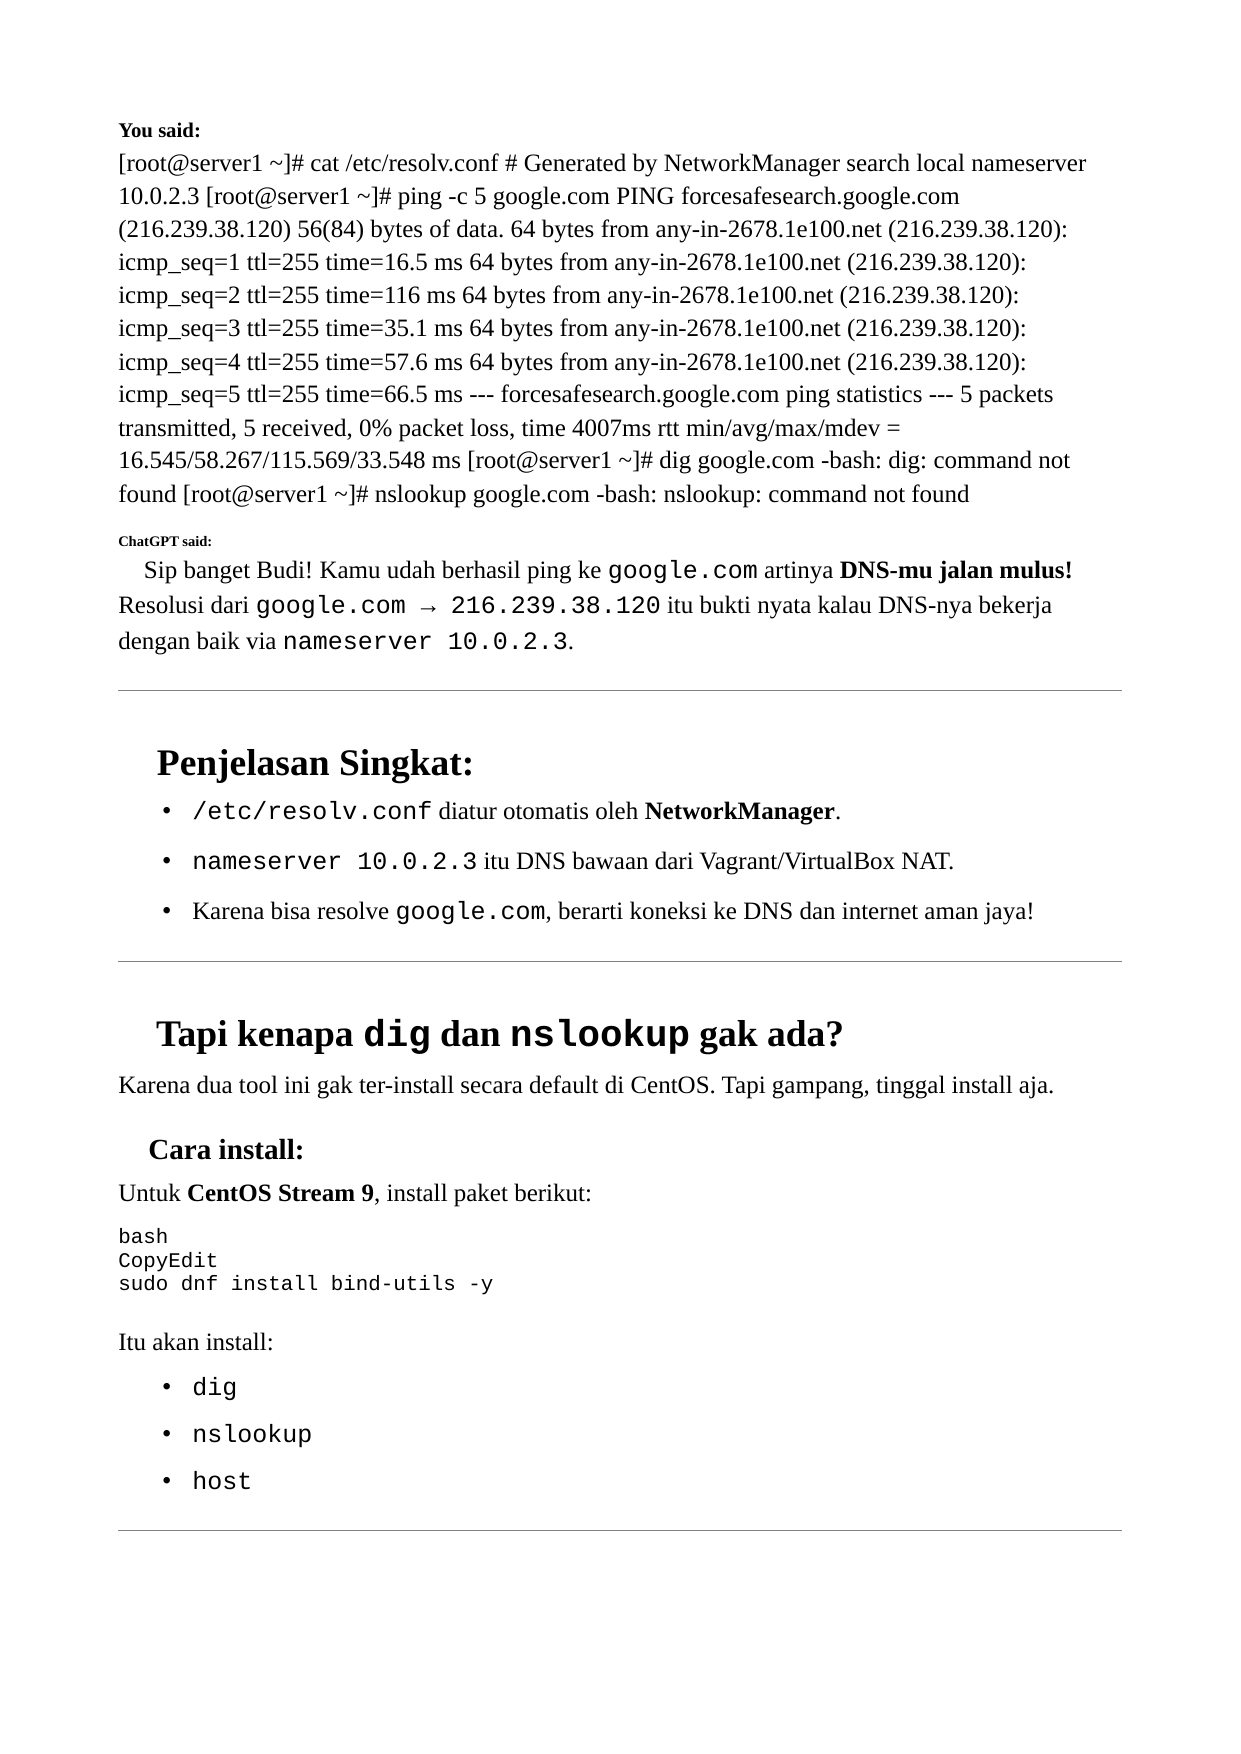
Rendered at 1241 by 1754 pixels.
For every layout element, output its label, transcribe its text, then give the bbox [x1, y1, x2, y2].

text Karena dua tool ini gak ter-install secara default di CentOS. Tapi gampang, tinggal install aja. [118, 1070, 1122, 1099]
list dig [162, 1374, 1122, 1402]
text Untuk CentOS Stream 9, install paket berikut: [118, 1178, 1122, 1207]
list /etc/resolv.conf diatur otomatis oleh NetworkManager. [162, 796, 1122, 827]
text bash [118, 1226, 1122, 1250]
text 🔥 Sip banget Budi! Kamu udah berhasil ping ke google.com artinya DNS-mu jalan mulus! Resolusi dari google.com → 216.239.38.120 itu bukti nyata kalau DNS-nya bekerja dengan baik via nameserver 10.0.2.3. [118, 556, 1122, 657]
list host [162, 1468, 1122, 1497]
text [root@server1 ~]# cat /etc/resolv.conf # Generated by NetworkManager search local nameserver 10.0.2.3 [root@server1 ~]# ping -c 5 google.com PING forcesafesearch.google.com (216.239.38.120) 56(84) bytes of data. 64 bytes from any-in-2678.1e100.net (216.239.38.120): icmp_seq=1 ttl=255 time=16.5 ms 64 bytes from any-in-2678.1e100.net (216.239.38.120): icmp_seq=2 ttl=255 time=116 ms 64 bytes from any-in-2678.1e100.net (216.239.38.120): icmp_seq=3 ttl=255 time=35.1 ms 64 bytes from any-in-2678.1e100.net (216.239.38.120): icmp_seq=4 ttl=255 time=57.6 ms 64 bytes from any-in-2678.1e100.net (216.239.38.120): icmp_seq=5 ttl=255 time=66.5 ms --- forcesafesearch.google.com ping statistics --- 5 packets transmitted, 5 received, 0% packet loss, time 4007ms rtt min/avg/max/mdev = 16.545/58.267/115.569/33.548 ms [root@server1 ~]# dig google.com -bash: dig: command not found [root@server1 ~]# nslookup google.com -bash: nslookup: command not found [118, 148, 1122, 507]
text Itu akan install: [118, 1327, 1122, 1355]
text CopyEdit [118, 1250, 1122, 1273]
subtitle You said: [118, 118, 1122, 142]
subtitle 💡 Cara install: [118, 1132, 1122, 1166]
list Karena bisa resolve google.com, berarti koneksi ke DNS dan internet aman jaya! [162, 896, 1122, 927]
list nslookup [162, 1421, 1122, 1449]
subtitle 🔎 Penjelasan Singkat: [118, 741, 1122, 784]
subtitle ChatGPT said: [118, 532, 1122, 549]
text sudo dnf install bind-utils -y [118, 1273, 1122, 1297]
list nameserver 10.0.2.3 itu DNS bawaan dari Vagrant/VirtualBox NAT. [162, 846, 1122, 877]
subtitle 🤔 Tapi kenapa dig dan nslookup gak ada? [118, 1012, 1122, 1058]
